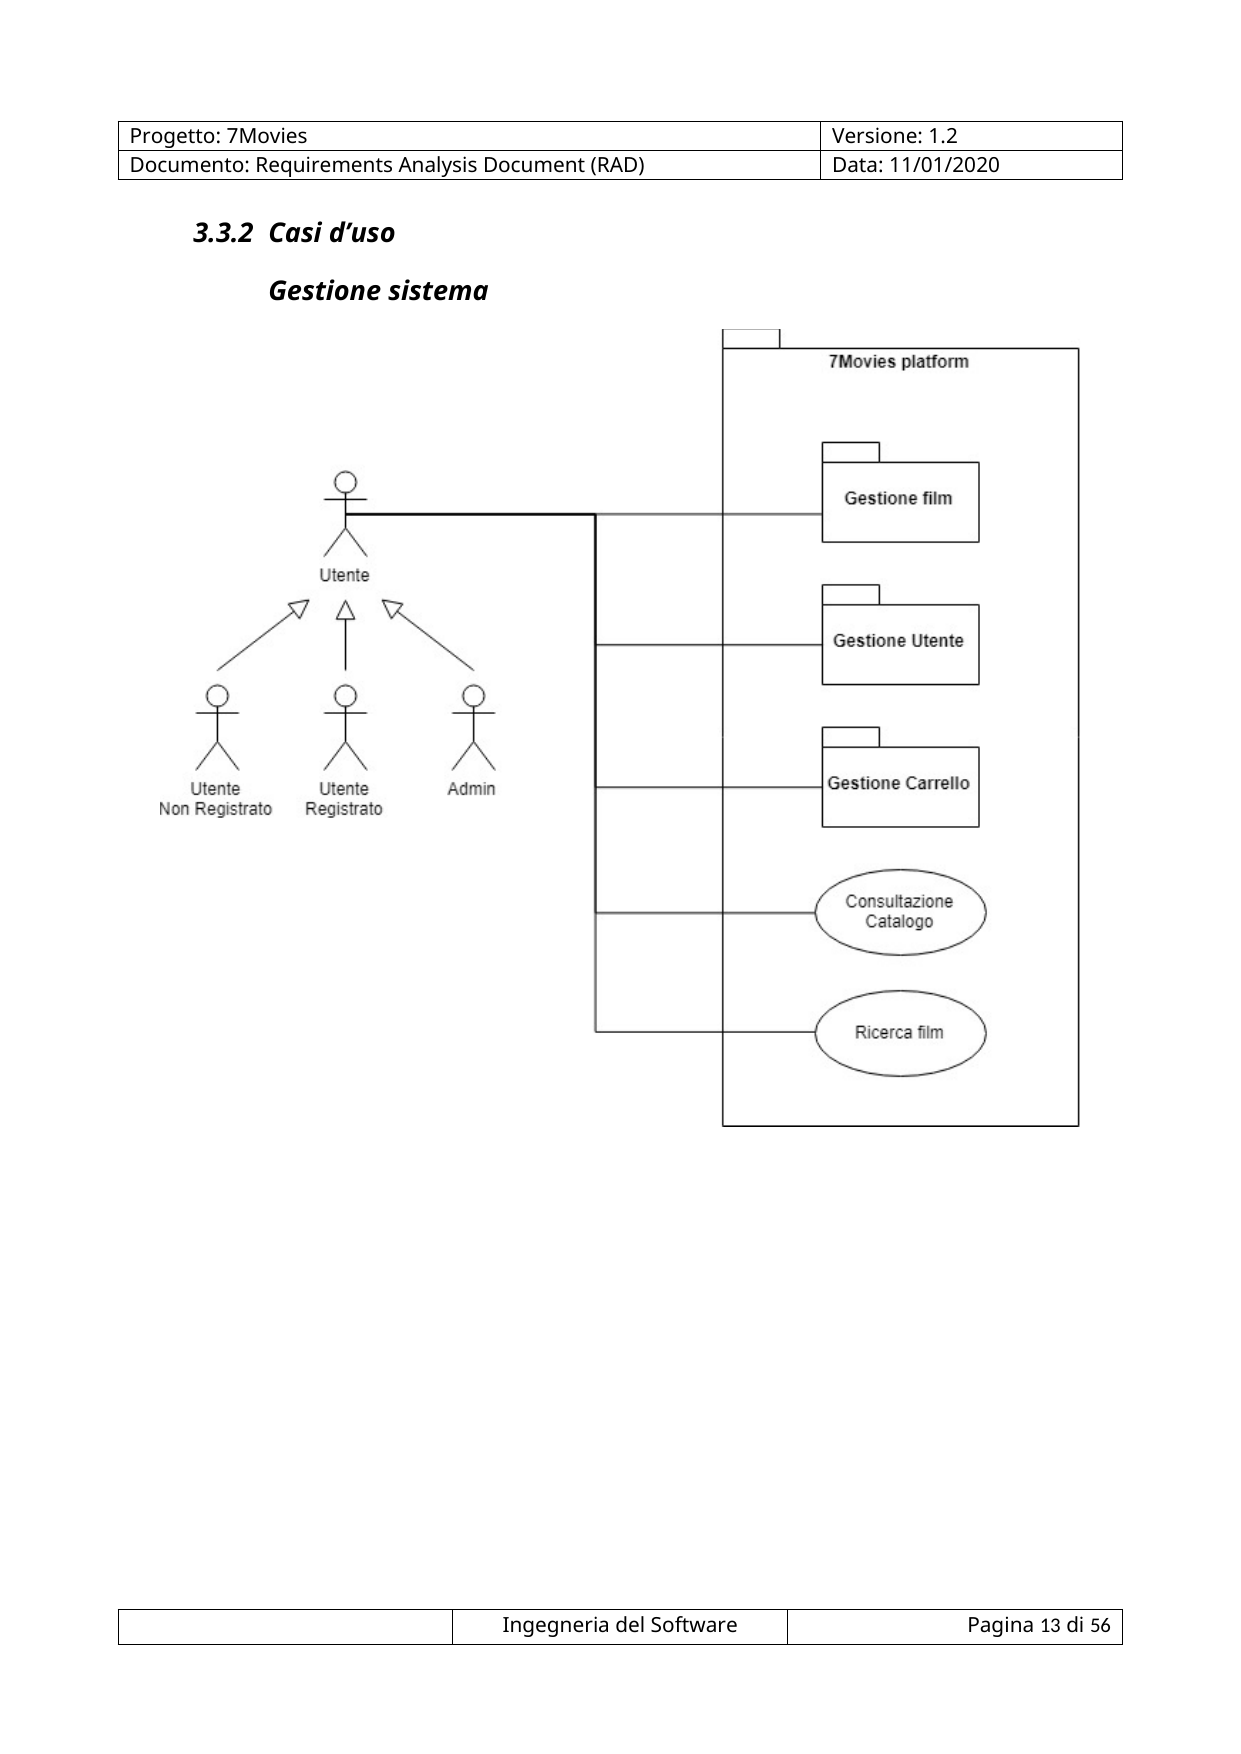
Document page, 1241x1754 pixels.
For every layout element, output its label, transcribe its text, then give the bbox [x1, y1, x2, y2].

text Gestione sistema [193, 271, 1122, 308]
picture [160, 329, 1081, 1127]
list Casi d’uso [193, 214, 1122, 251]
